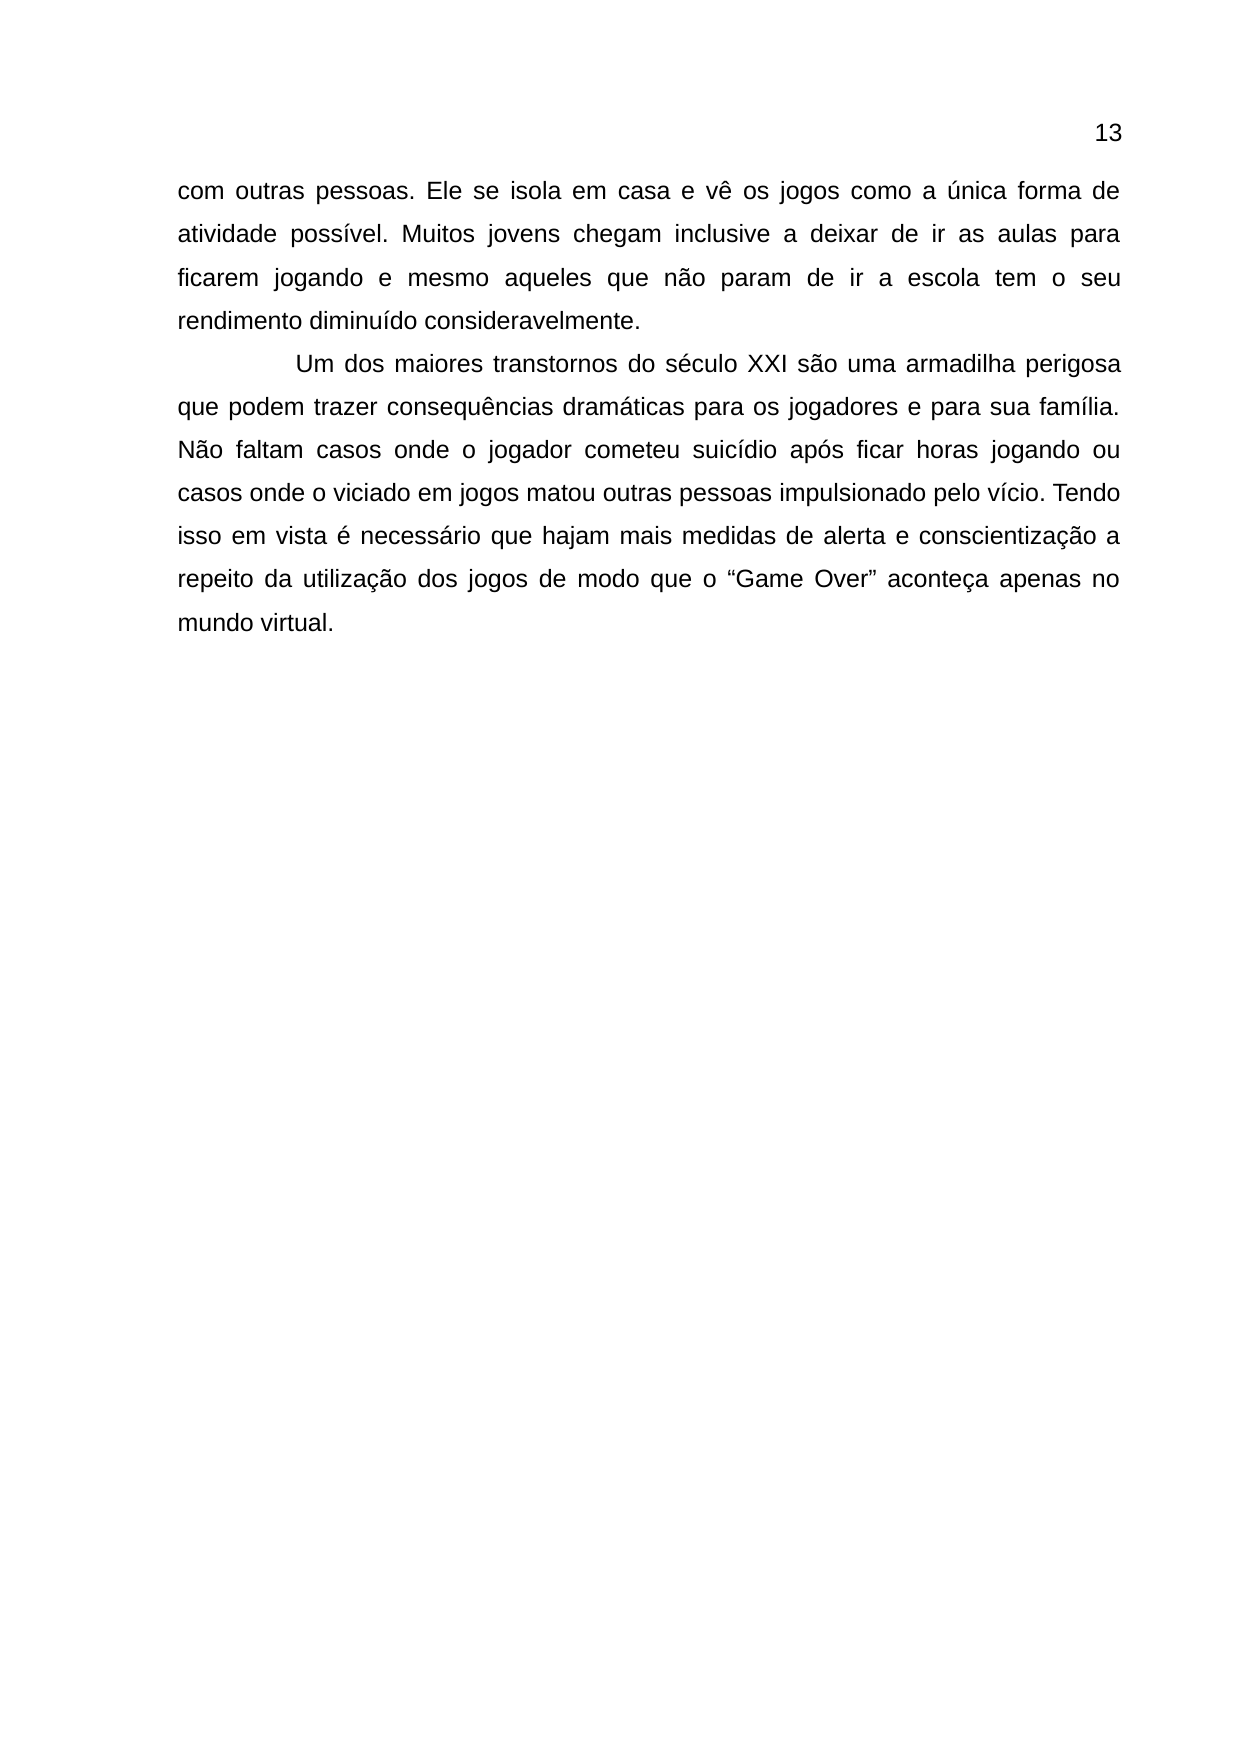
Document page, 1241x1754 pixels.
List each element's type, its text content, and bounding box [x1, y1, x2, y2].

text com outras pessoas. Ele se isola em casa e vê os jogos como a única forma de atividade possível. Muitos jovens chegam inclusive a deixar de ir as aulas para ficarem jogando e mesmo aqueles que não param de ir a escola tem o seu rendimento diminuído consideravelmente. [177, 176, 1122, 334]
text Um dos maiores transtornos do século XXI são uma armadilha perigosa que podem trazer consequências dramáticas para os jogadores e para sua família. Não faltam casos onde o jogador cometeu suicídio após ficar horas jogando ou casos onde o viciado em jogos matou outras pessoas impulsionado pelo vício. Tendo isso em vista é necessário que hajam mais medidas de alerta e conscientização a repeito da utilização dos jogos de modo que o “Game Over” aconteça apenas no mundo virtual. [177, 349, 1122, 636]
